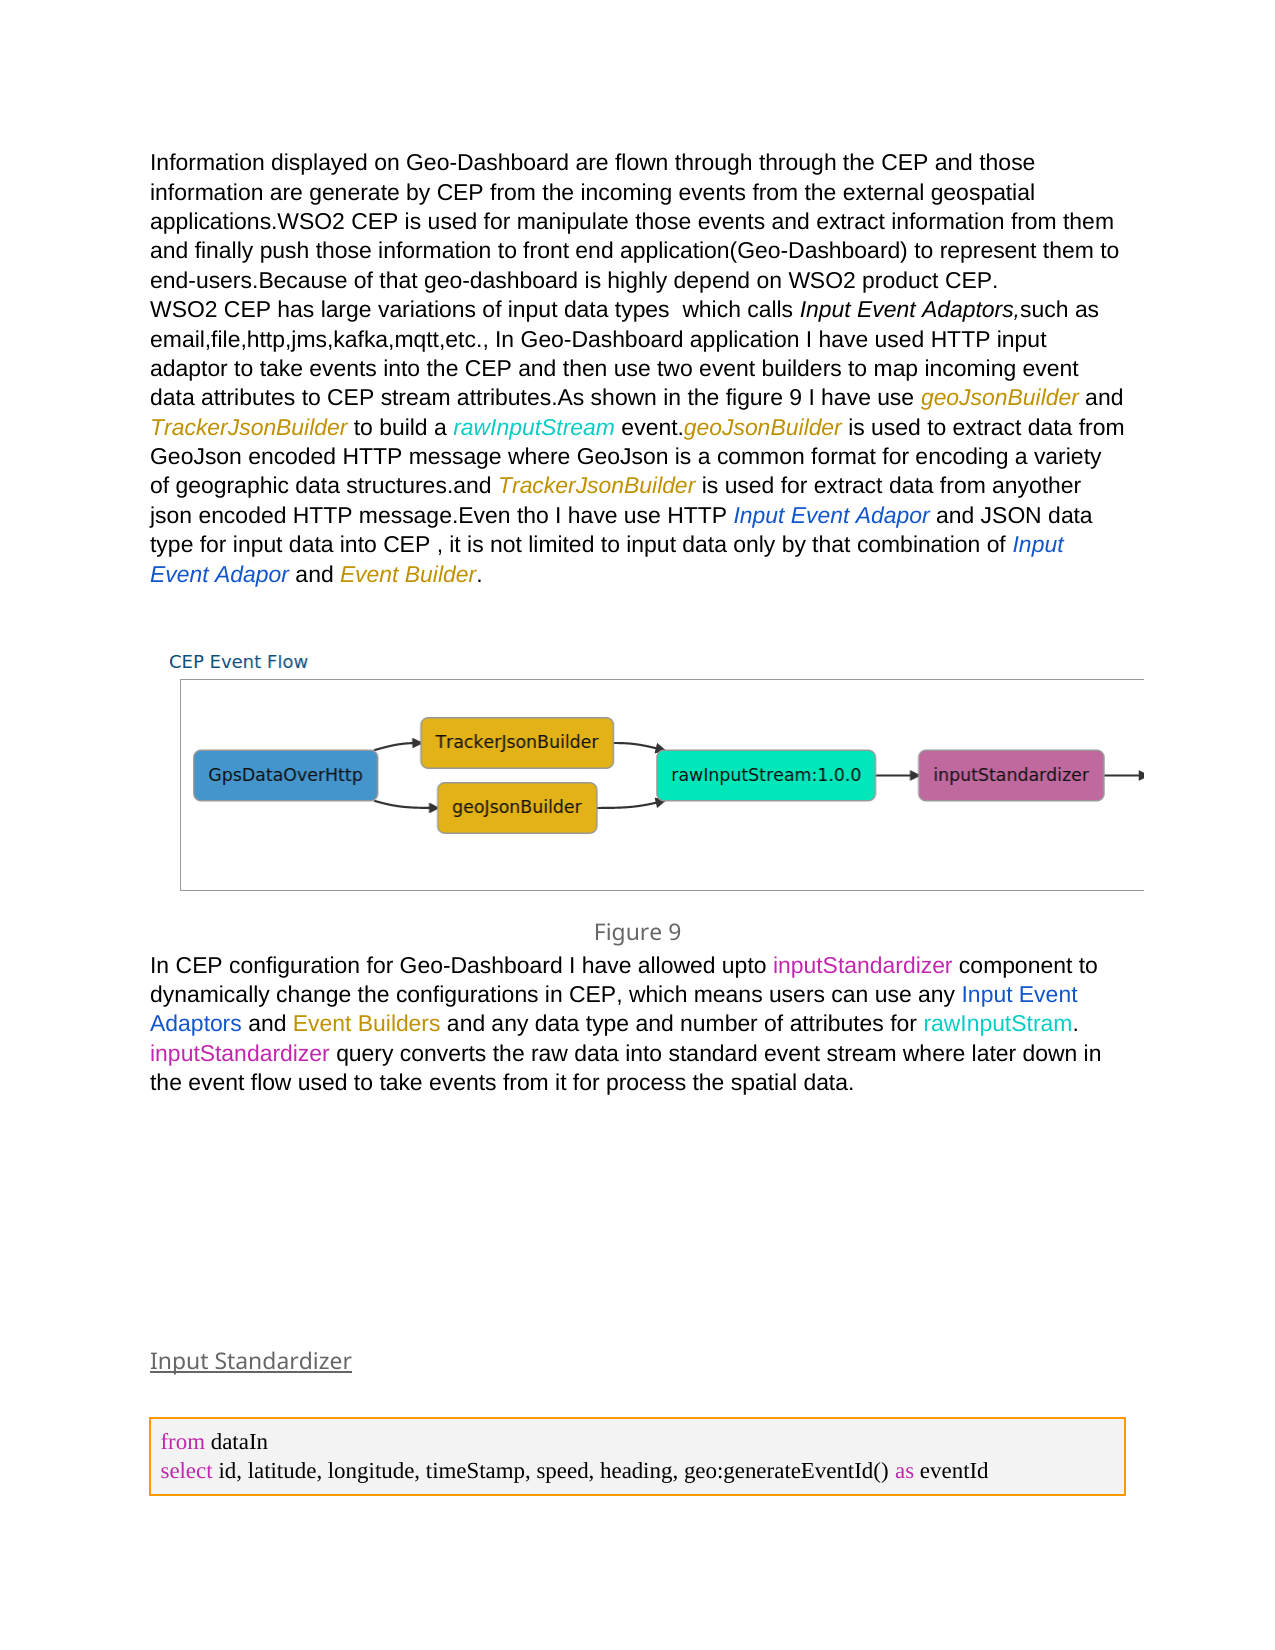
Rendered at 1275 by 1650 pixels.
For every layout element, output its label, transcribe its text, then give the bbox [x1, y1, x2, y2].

text WSO2 CEP has large variations of input data types which calls Input Event Adaptors,such as email,file,http,jms,kafka,mqtt,etc., In Geo-Dashboard application I have used HTTP input adaptor to take events into the CEP and then use two event builders to map incoming event data attributes to CEP stream attributes.As shown in the figure 9 I have use geoJsonBuilder and TrackerJsonBuilder to build a rawInputStream event.geoJsonBuilder is used to extract data from GeoJson encoded HTTP message where GeoJson is a common format for encoding a variety of geographic data structures.and TrackerJsonBuilder is used for extract data from anyother json encoded HTTP message.Even tho I have use HTTP Input Event Adapor and JSON data type for input data into CEP , it is not limited to input data only by that combination of Input Event Adapor and Event Builder. [150, 297, 1125, 587]
subtitle Figure 9 [150, 637, 1125, 948]
text Information displayed on Geo-Dashboard are flown through through the CEP and those information are generate by CEP from the incoming events from the external geospatial applications.WSO2 CEP is used for manipulate those events and extract information from them and finally push those information to front end application(Geo-Dashboard) to represent them to end-users.Because of that geo-dashboard is highly depend on WSO2 product CEP. [150, 150, 1125, 293]
table_header from dataIn select id, latitude, longitude, timeStamp, speed, heading, geo:generateEventId() as eventId [151, 1419, 1124, 1494]
picture [168, 655, 1144, 893]
text In CEP configuration for Geo-Dashboard I have allowed upto inputStandardizer component to dynamically change the configurations in CEP, which means users can use any Input Event Adaptors and Event Builders and any data type and number of attributes for rawInputStram. inputStandardizer query converts the raw data into standard event stream where later down in the event flow used to take events from it for process the spatial data. [150, 952, 1125, 1095]
text Input Standardizer [150, 1345, 1125, 1376]
